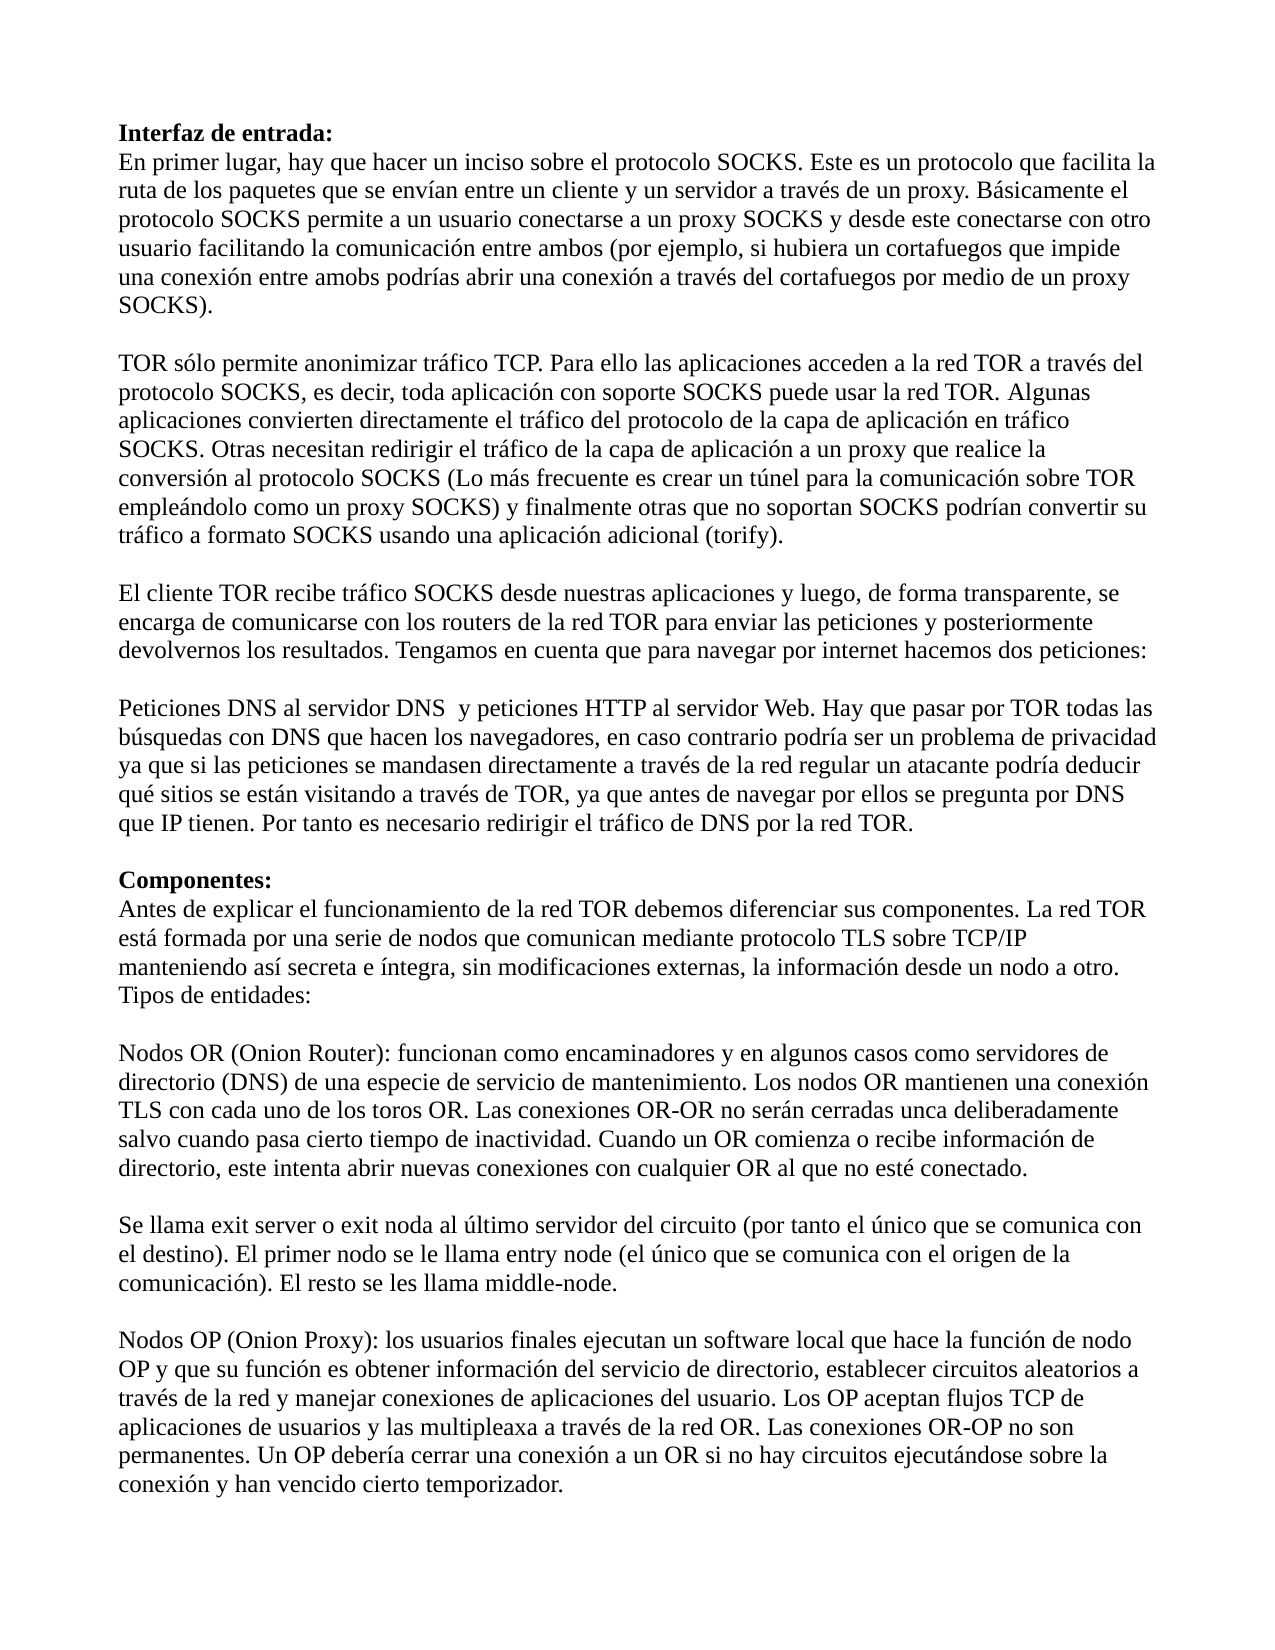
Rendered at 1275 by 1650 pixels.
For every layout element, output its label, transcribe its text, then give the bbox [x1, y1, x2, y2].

text Componentes: [118, 866, 1157, 894]
text El cliente TOR recibe tráfico SOCKS desde nuestras aplicaciones y luego, de forma transparente, se encarga de comunicarse con los routers de la red TOR para enviar las peticiones y posteriormente devolvernos los resultados. Tengamos en cuenta que para navegar por internet hacemos dos peticiones: [118, 578, 1157, 664]
text Interfaz de entrada: [118, 118, 1157, 147]
text Antes de explicar el funcionamiento de la red TOR debemos diferenciar sus componentes. La red TOR está formada por una serie de nodos que comunican mediante protocolo TLS sobre TCP/IP manteniendo así secreta e íntegra, sin modificaciones externas, la información desde un nodo a otro. Tipos de entidades: [118, 894, 1157, 1009]
text Nodos OP (Onion Proxy): los usuarios finales ejecutan un software local que hace la función de nodo OP y que su función es obtener información del servicio de directorio, establecer circuitos aleatorios a través de la red y manejar conexiones de aplicaciones del usuario. Los OP aceptan flujos TCP de aplicaciones de usuarios y las multipleaxa a través de la red OR. Las conexiones OR-OP no son permanentes. Un OP debería cerrar una conexión a un OR si no hay circuitos ejecutándose sobre la conexión y han vencido cierto temporizador. [118, 1326, 1157, 1498]
text Nodos OR (Onion Router): funcionan como encaminadores y en algunos casos como servidores de directorio (DNS) de una especie de servicio de mantenimiento. Los nodos OR mantienen una conexión TLS con cada uno de los toros OR. Las conexiones OR-OR no serán cerradas unca deliberadamente salvo cuando pasa cierto tiempo de inactividad. Cuando un OR comienza o recibe información de directorio, este intenta abrir nuevas conexiones con cualquier OR al que no esté conectado. [118, 1038, 1157, 1182]
text Peticiones DNS al servidor DNS y peticiones HTTP al servidor Web. Hay que pasar por TOR todas las búsquedas con DNS que hacen los navegadores, en caso contrario podría ser un problema de privacidad ya que si las peticiones se mandasen directamente a través de la red regular un atacante podría deducir qué sitios se están visitando a través de TOR, ya que antes de navegar por ellos se pregunta por DNS que IP tienen. Por tanto es necesario redirigir el tráfico de DNS por la red TOR. [118, 693, 1157, 837]
text Se llama exit server o exit noda al último servidor del circuito (por tanto el único que se comunica con el destino). El primer nodo se le llama entry node (el único que se comunica con el origen de la comunicación). El resto se les llama middle-node. [118, 1211, 1157, 1297]
text En primer lugar, hay que hacer un inciso sobre el protocolo SOCKS. Este es un protocolo que facilita la ruta de los paquetes que se envían entre un cliente y un servidor a través de un proxy. Básicamente el protocolo SOCKS permite a un usuario conectarse a un proxy SOCKS y desde este conectarse con otro usuario facilitando la comunicación entre ambos (por ejemplo, si hubiera un cortafuegos que impide una conexión entre amobs podrías abrir una conexión a través del cortafuegos por medio de un proxy SOCKS). [118, 147, 1157, 319]
text TOR sólo permite anonimizar tráfico TCP. Para ello las aplicaciones acceden a la red TOR a través del protocolo SOCKS, es decir, toda aplicación con soporte SOCKS puede usar la red TOR. Algunas aplicaciones convierten directamente el tráfico del protocolo de la capa de aplicación en tráfico SOCKS. Otras necesitan redirigir el tráfico de la capa de aplicación a un proxy que realice la conversión al protocolo SOCKS (Lo más frecuente es crear un túnel para la comunicación sobre TOR empleándolo como un proxy SOCKS) y finalmente otras que no soportan SOCKS podrían convertir su tráfico a formato SOCKS usando una aplicación adicional (torify). [118, 348, 1157, 549]
